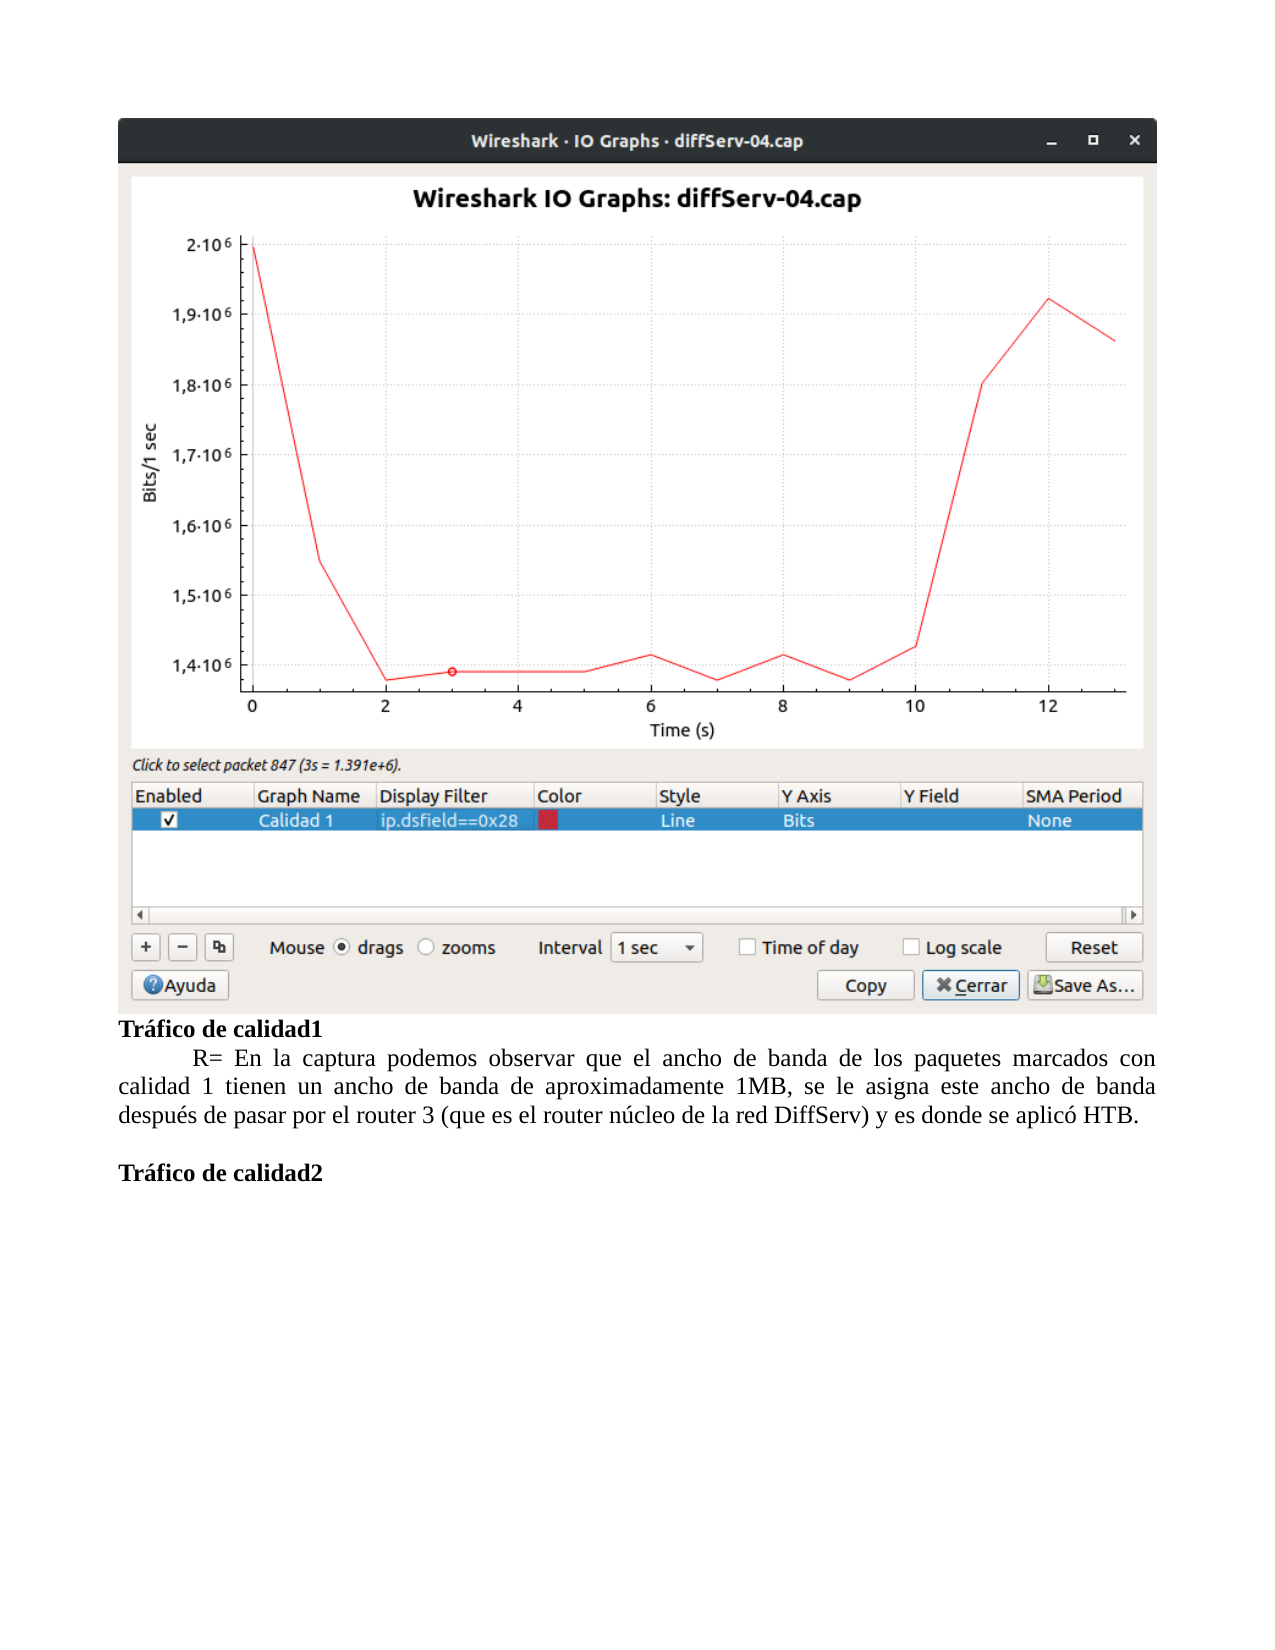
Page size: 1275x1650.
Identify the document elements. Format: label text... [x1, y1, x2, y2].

text Tráfico de calidad1 [118, 1014, 1157, 1043]
picture [118, 118, 1157, 1014]
text Tráfico de calidad2 [118, 1158, 1157, 1186]
text R= En la captura podemos observar que el ancho de banda de los paquetes marcados con calidad 1 tienen un ancho de banda de aproximadamente 1MB, se le asigna este ancho de banda después de pasar por el router 3 (que es el router núcleo de la red DiffServ) y es donde se aplicó HTB. [118, 1043, 1157, 1129]
